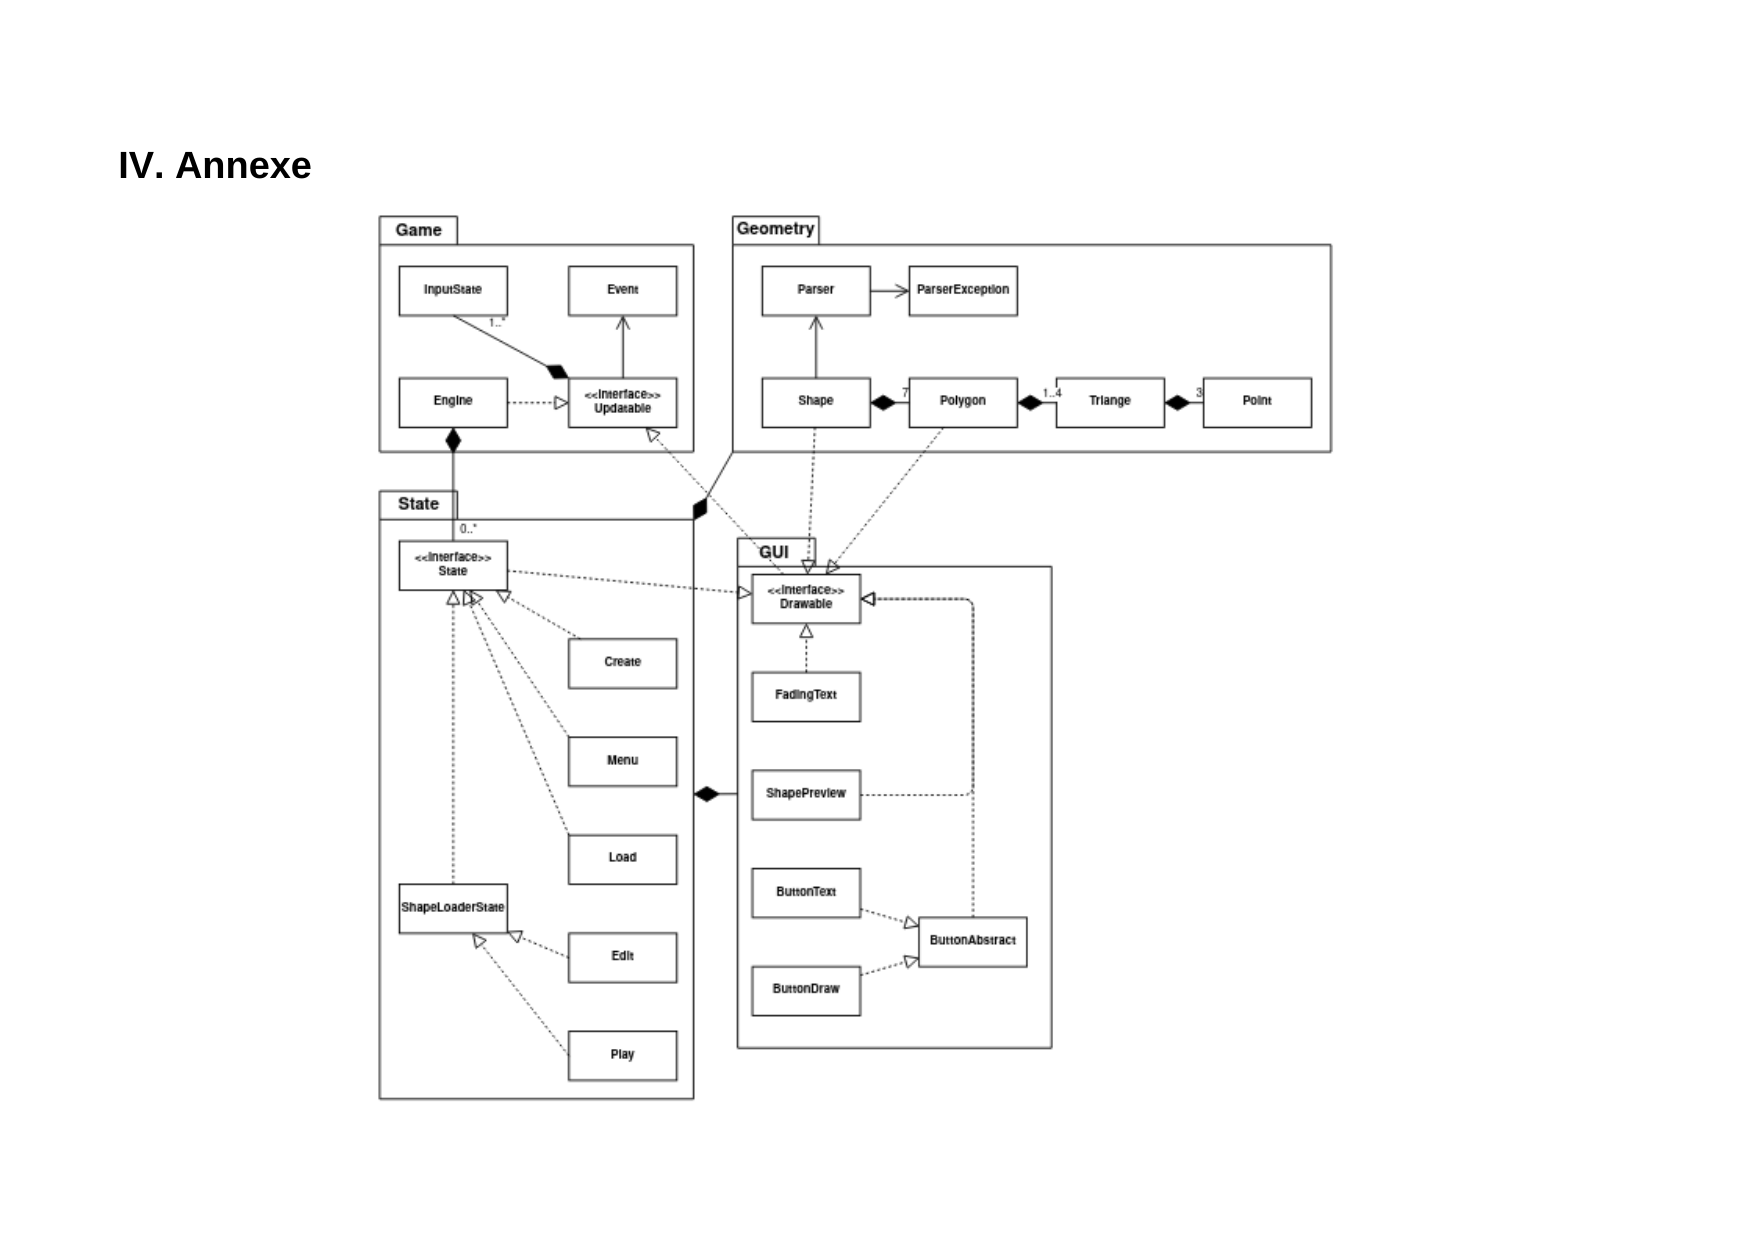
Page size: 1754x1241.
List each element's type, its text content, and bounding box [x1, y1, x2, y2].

subtitle IV. Annexe [118, 143, 1636, 187]
picture [374, 208, 1343, 1109]
